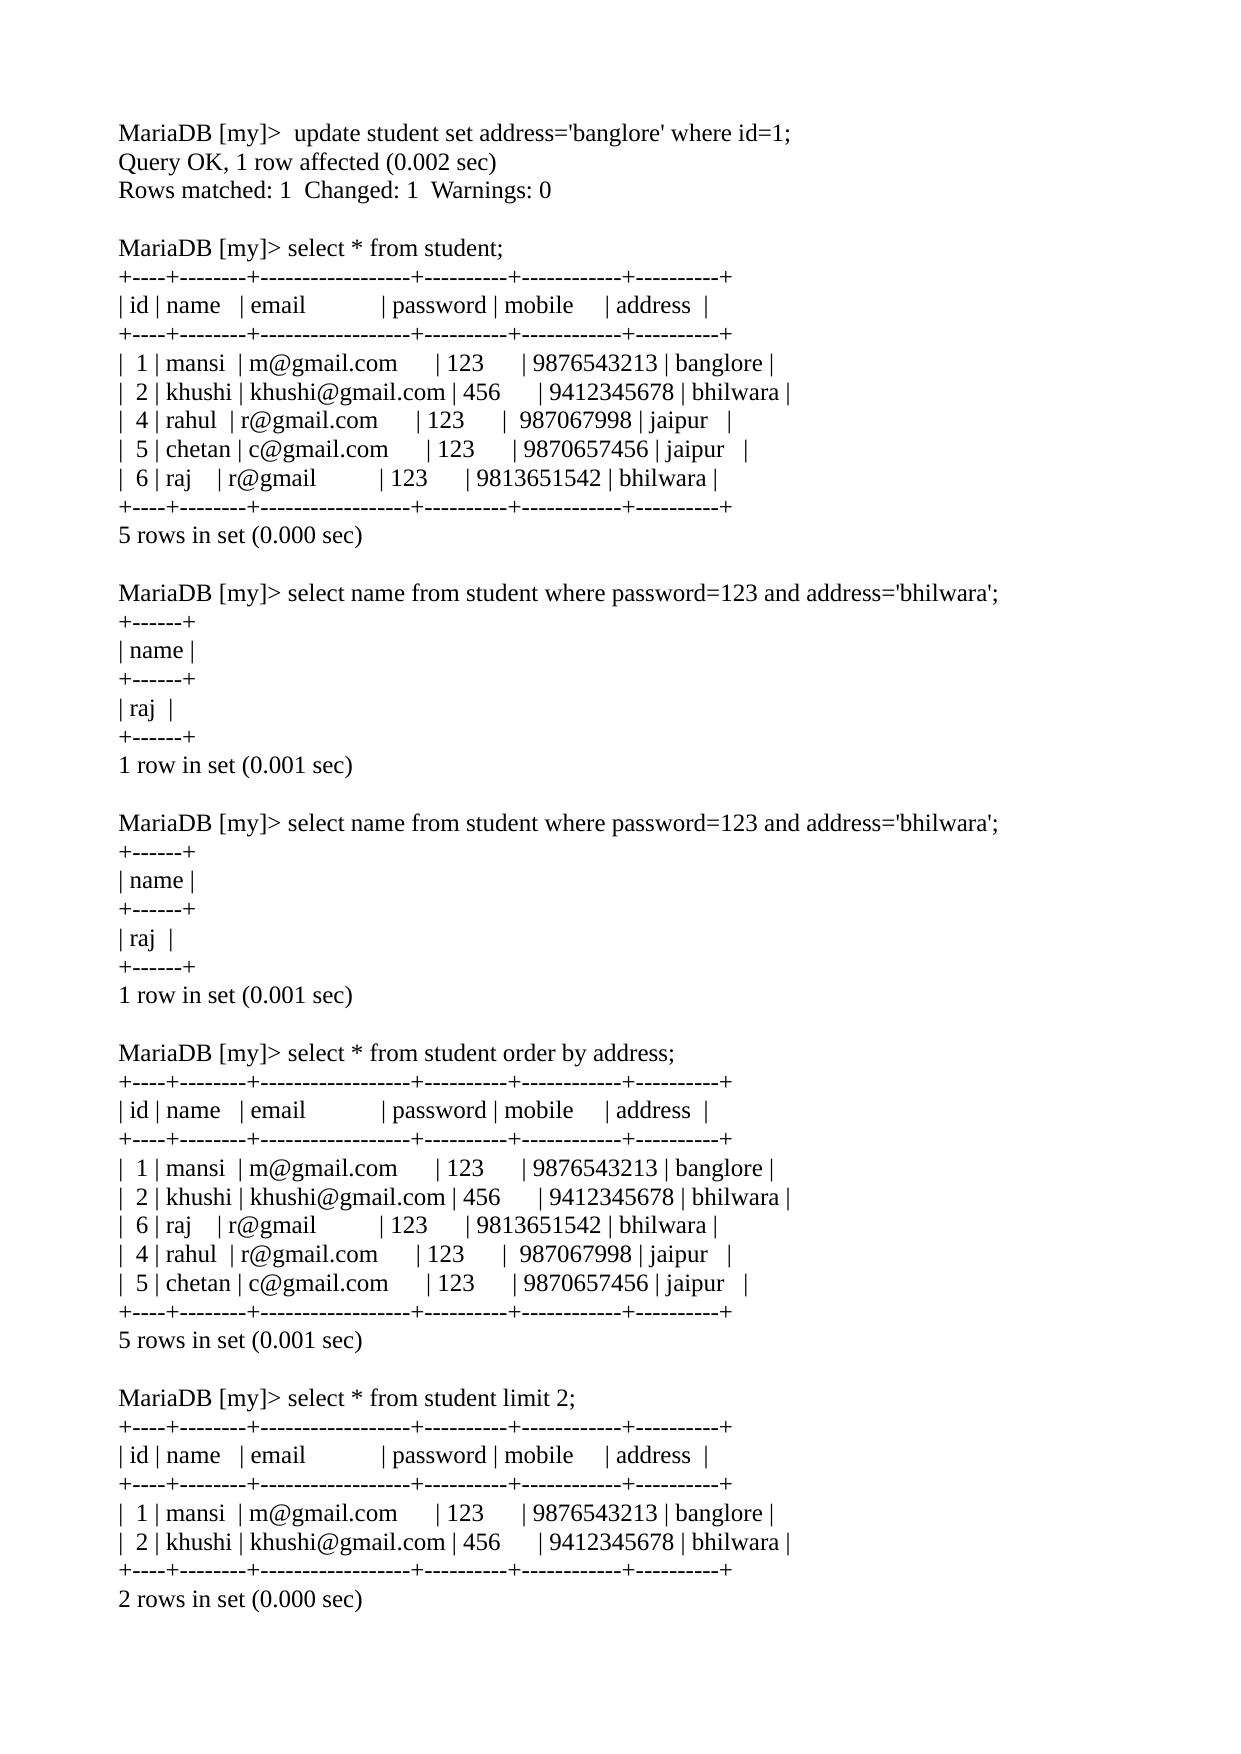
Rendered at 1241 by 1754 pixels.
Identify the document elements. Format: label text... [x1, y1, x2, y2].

text +------+ [118, 722, 1122, 751]
text +----+--------+------------------+----------+------------+----------+ [118, 1469, 1122, 1498]
text MariaDB [my]> select name from student where password=123 and address='bhilwara'; [118, 578, 1122, 607]
text +------+ [118, 837, 1122, 866]
text | 1 | mansi | m@gmail.com | 123 | 9876543213 | banglore | [118, 1498, 1122, 1527]
text | 5 | chetan | c@gmail.com | 123 | 9870657456 | jaipur | [118, 1268, 1122, 1297]
text 1 row in set (0.001 sec) [118, 751, 1122, 779]
text MariaDB [my]> select * from student order by address; [118, 1038, 1122, 1067]
text | id | name | email | password | mobile | address | [118, 1096, 1122, 1124]
text | raj | [118, 923, 1122, 952]
text +------+ [118, 952, 1122, 981]
text | id | name | email | password | mobile | address | [118, 1441, 1122, 1469]
text Rows matched: 1 Changed: 1 Warnings: 0 [118, 176, 1122, 204]
text 5 rows in set (0.000 sec) [118, 521, 1122, 549]
text | 4 | rahul | r@gmail.com | 123 | 987067998 | jaipur | [118, 406, 1122, 434]
text 1 row in set (0.001 sec) [118, 981, 1122, 1009]
text +----+--------+------------------+----------+------------+----------+ [118, 319, 1122, 348]
text | 1 | mansi | m@gmail.com | 123 | 9876543213 | banglore | [118, 348, 1122, 377]
text | name | [118, 636, 1122, 664]
text | 2 | khushi | khushi@gmail.com | 456 | 9412345678 | bhilwara | [118, 377, 1122, 406]
text MariaDB [my]> select name from student where password=123 and address='bhilwara'; [118, 808, 1122, 837]
text | 6 | raj | r@gmail | 123 | 9813651542 | bhilwara | [118, 1211, 1122, 1239]
text Query OK, 1 row affected (0.002 sec) [118, 147, 1122, 176]
text | name | [118, 866, 1122, 894]
text +------+ [118, 894, 1122, 923]
text +----+--------+------------------+----------+------------+----------+ [118, 1124, 1122, 1153]
text | 4 | rahul | r@gmail.com | 123 | 987067998 | jaipur | [118, 1239, 1122, 1268]
text | 6 | raj | r@gmail | 123 | 9813651542 | bhilwara | [118, 463, 1122, 492]
text | 5 | chetan | c@gmail.com | 123 | 9870657456 | jaipur | [118, 434, 1122, 463]
text | raj | [118, 693, 1122, 722]
text +----+--------+------------------+----------+------------+----------+ [118, 1412, 1122, 1441]
text 2 rows in set (0.000 sec) [118, 1584, 1122, 1613]
text | 1 | mansi | m@gmail.com | 123 | 9876543213 | banglore | [118, 1153, 1122, 1182]
text MariaDB [my]> select * from student; [118, 233, 1122, 262]
text +------+ [118, 664, 1122, 693]
text | id | name | email | password | mobile | address | [118, 291, 1122, 319]
text 5 rows in set (0.001 sec) [118, 1326, 1122, 1354]
text MariaDB [my]> select * from student limit 2; [118, 1383, 1122, 1412]
text +----+--------+------------------+----------+------------+----------+ [118, 1067, 1122, 1096]
text +----+--------+------------------+----------+------------+----------+ [118, 492, 1122, 521]
text +----+--------+------------------+----------+------------+----------+ [118, 262, 1122, 291]
text +----+--------+------------------+----------+------------+----------+ [118, 1556, 1122, 1584]
text MariaDB [my]> update student set address='banglore' where id=1; [118, 118, 1122, 147]
text +------+ [118, 607, 1122, 636]
text | 2 | khushi | khushi@gmail.com | 456 | 9412345678 | bhilwara | [118, 1527, 1122, 1556]
text | 2 | khushi | khushi@gmail.com | 456 | 9412345678 | bhilwara | [118, 1182, 1122, 1211]
text +----+--------+------------------+----------+------------+----------+ [118, 1297, 1122, 1326]
